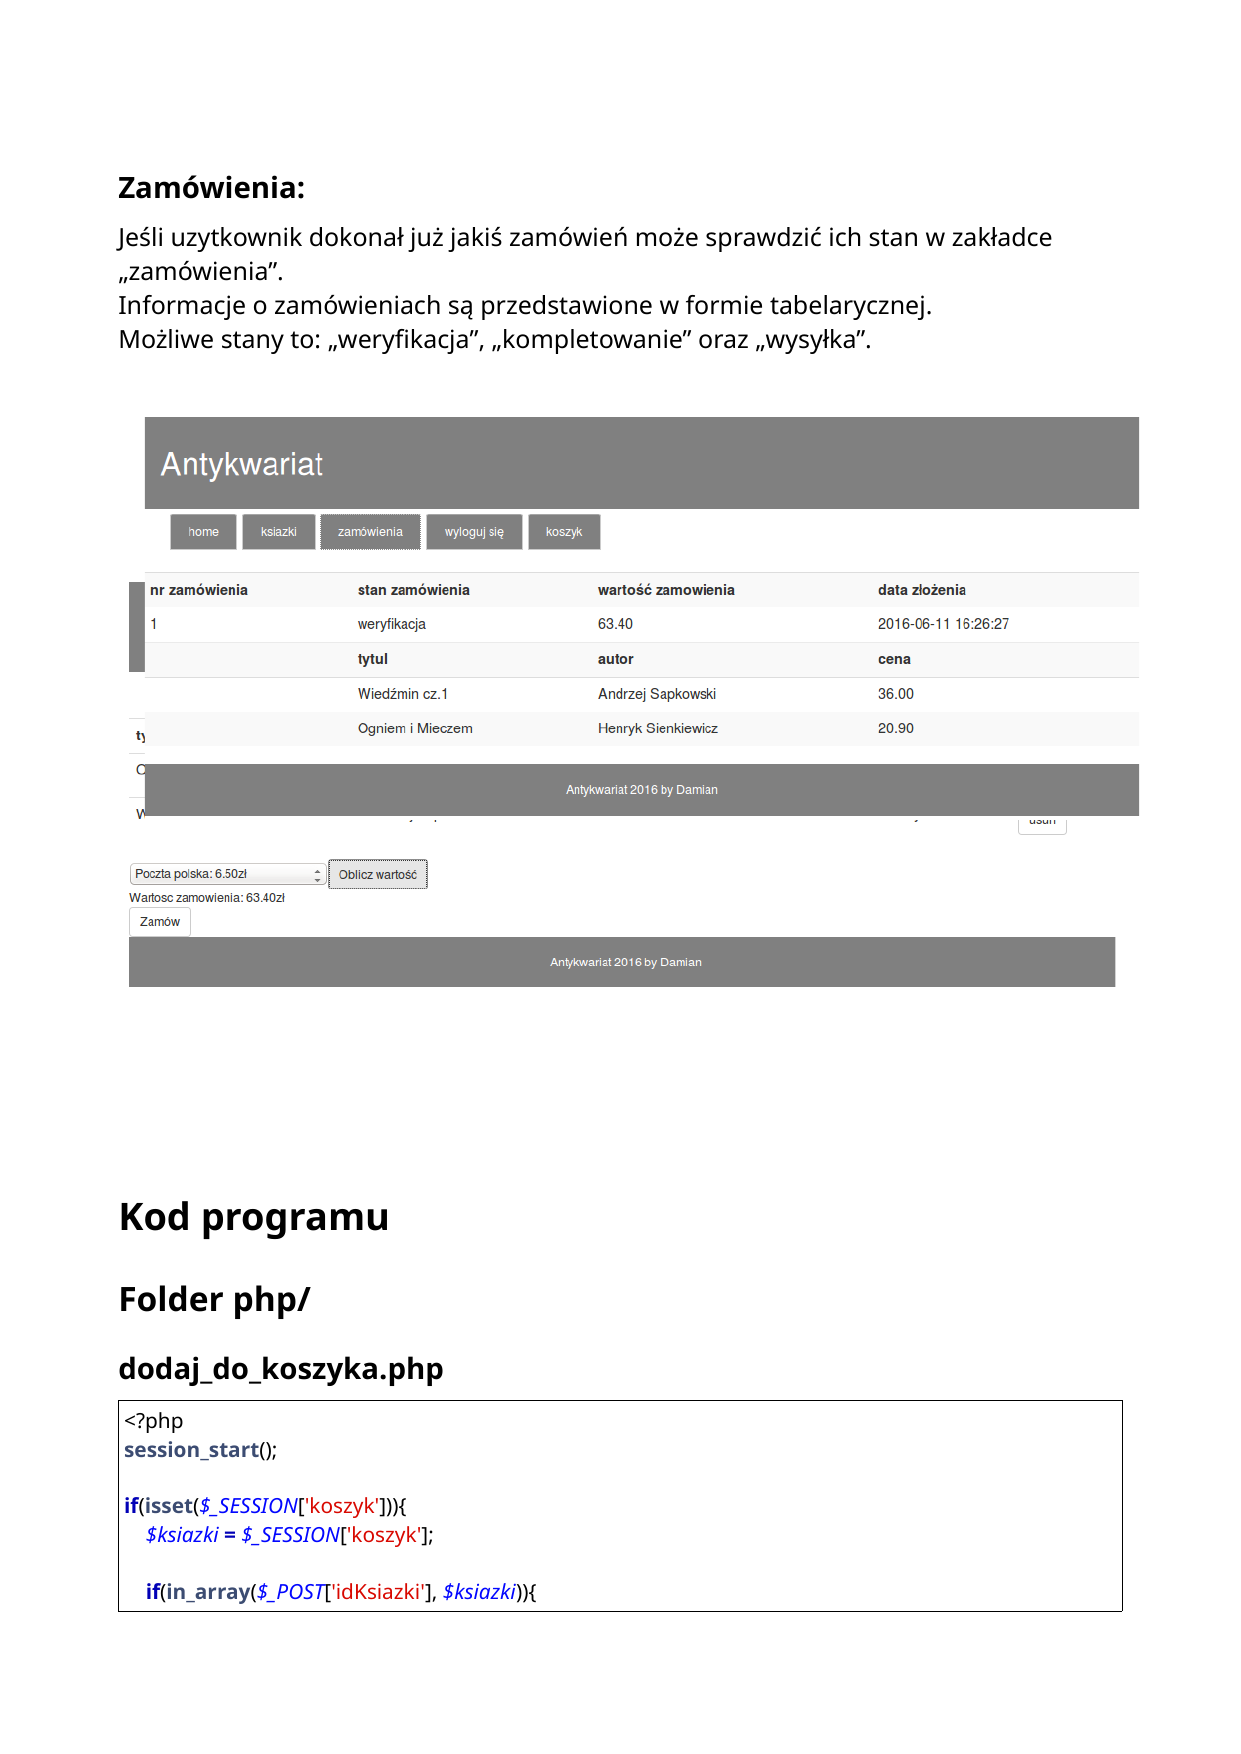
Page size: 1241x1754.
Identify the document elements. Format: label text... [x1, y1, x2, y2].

subtitle Zamówienia: [118, 167, 1122, 207]
text Możliwe stany to: „weryfikacja”, „kompletowanie” oraz „wysyłka”. [118, 321, 1122, 356]
text Informacje o zamówieniach są przedstawione w formie tabelarycznej. [118, 287, 1122, 321]
subtitle Kod programu [118, 1190, 1122, 1242]
subtitle Folder php/ [118, 1275, 1122, 1321]
text Jeśli uzytkownik dokonał już jakiś zamówień może sprawdzić ich stan w zakładce „zamówienia”. [118, 219, 1122, 287]
picture [125, 417, 1140, 987]
subtitle dodaj_do_koszyka.php [118, 1348, 1122, 1388]
table_header <?php session_start(); if(isset($_SESSION['koszyk'])){ $ksiazki = $_SESSION['koszyk']; if(in_array($_POST['idKsiazki'], $ksiazki)){ [119, 1401, 1122, 1611]
